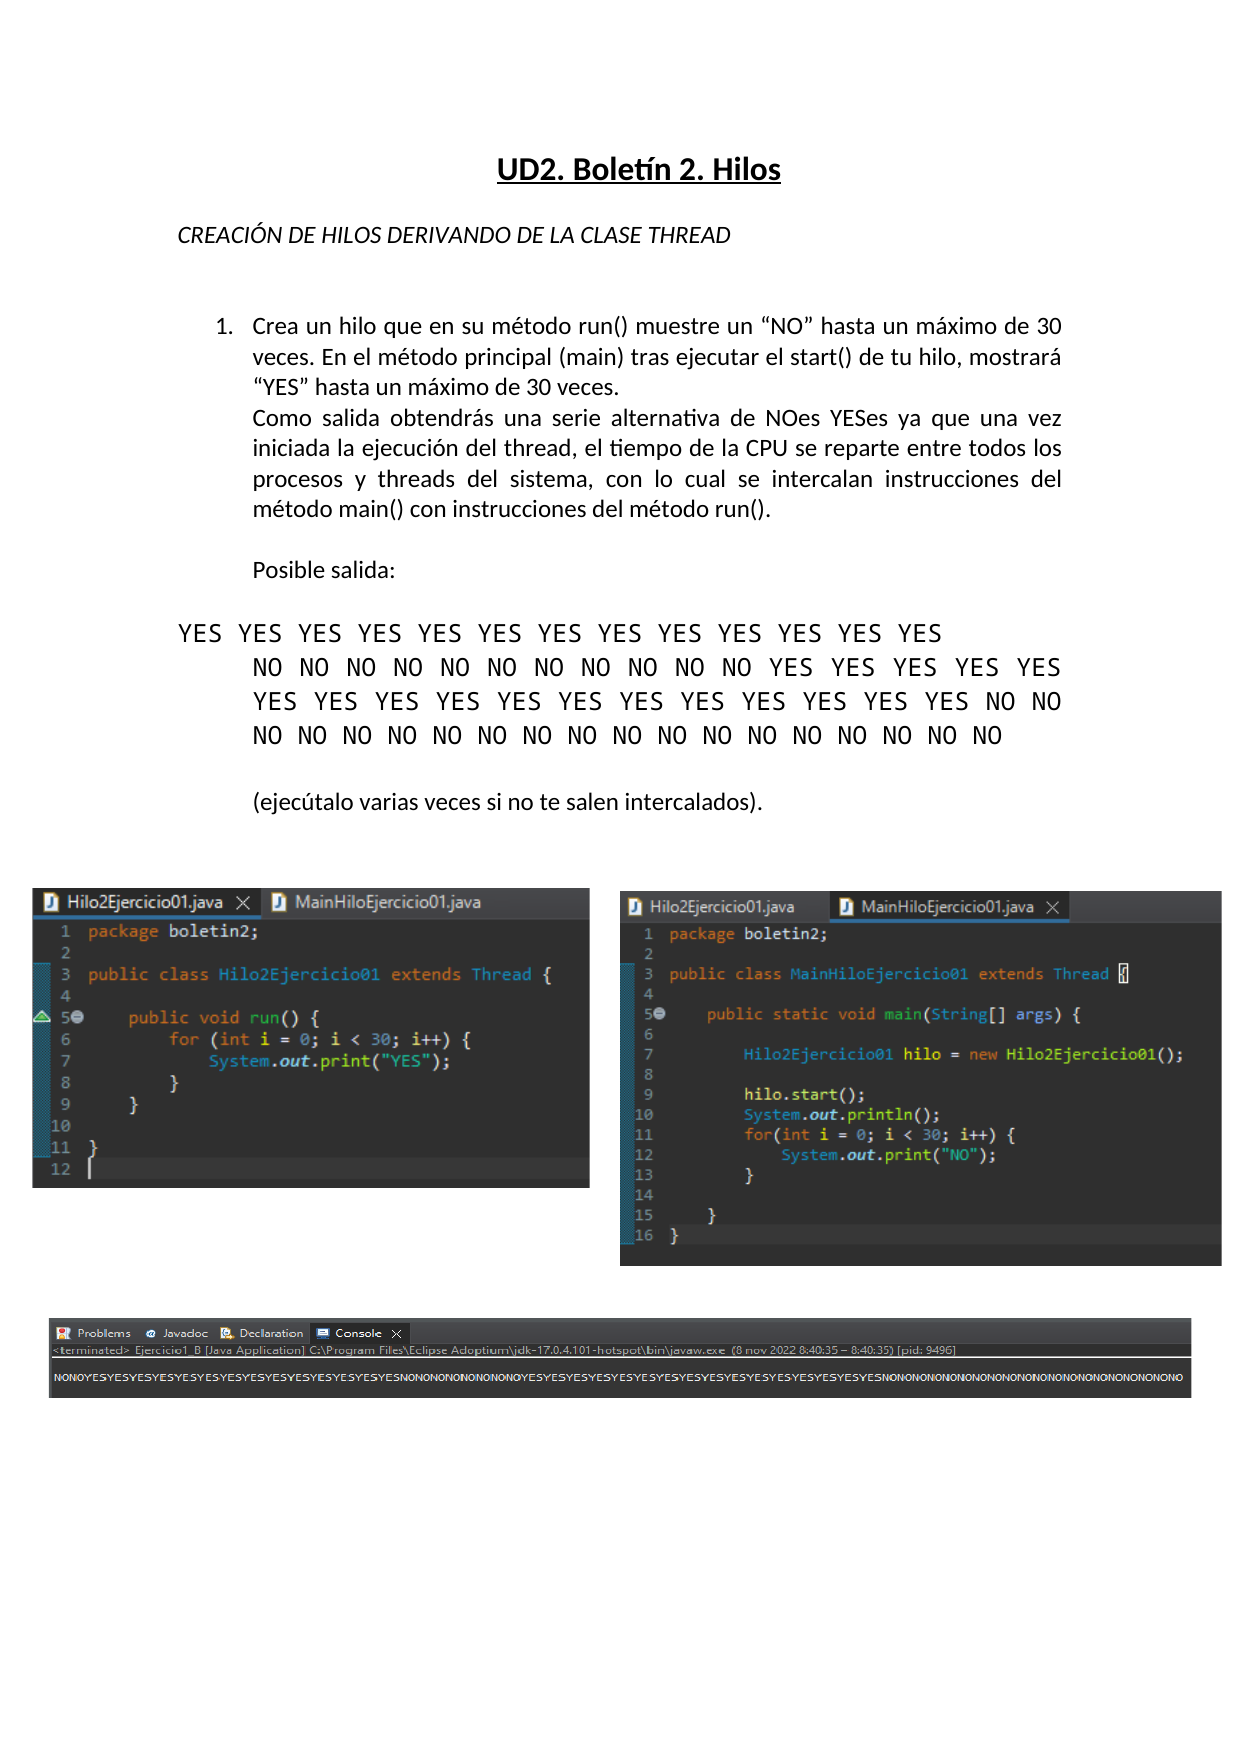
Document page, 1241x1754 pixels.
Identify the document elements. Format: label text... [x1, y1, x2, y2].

picture [620, 891, 1222, 1266]
picture [32, 888, 590, 1188]
text UD2. Boletín 2. Hilos [215, 148, 1063, 188]
list Como salida obtendrás una serie alternativa de NOes YESes ya que una vez iniciada la ejecución del thread, el tiempo de la CPU se reparte entre todos los procesos y threads del sistema, con lo cual se intercalan instrucciones del método main() con instrucciones del método run(). [252, 402, 1063, 524]
list Crea un hilo que en su método run() muestre un “NO” hasta un máximo de 30 veces. En el método principal (main) tras ejecutar el start() de tu hilo, mostrará “YES” hasta un máximo de 30 veces. [215, 310, 1063, 402]
list NO NO NO NO NO NO NO NO NO NO NO YES YES YES YES YES YES YES YES YES YES YES YES YES YES YES YES YES NO NO NO NO NO NO NO NO NO NO NO NO NO NO NO NO NO NO NO [252, 650, 1063, 752]
list Posible salida: [252, 554, 1063, 585]
list (ejecútalo varias veces si no te salen intercalados). [252, 786, 1063, 816]
text Creación de hilos derivando de la clase Thread [177, 219, 1063, 249]
text YES YES YES YES YES YES YES YES YES YES YES YES YES [177, 616, 1063, 650]
picture [48, 1318, 1192, 1398]
